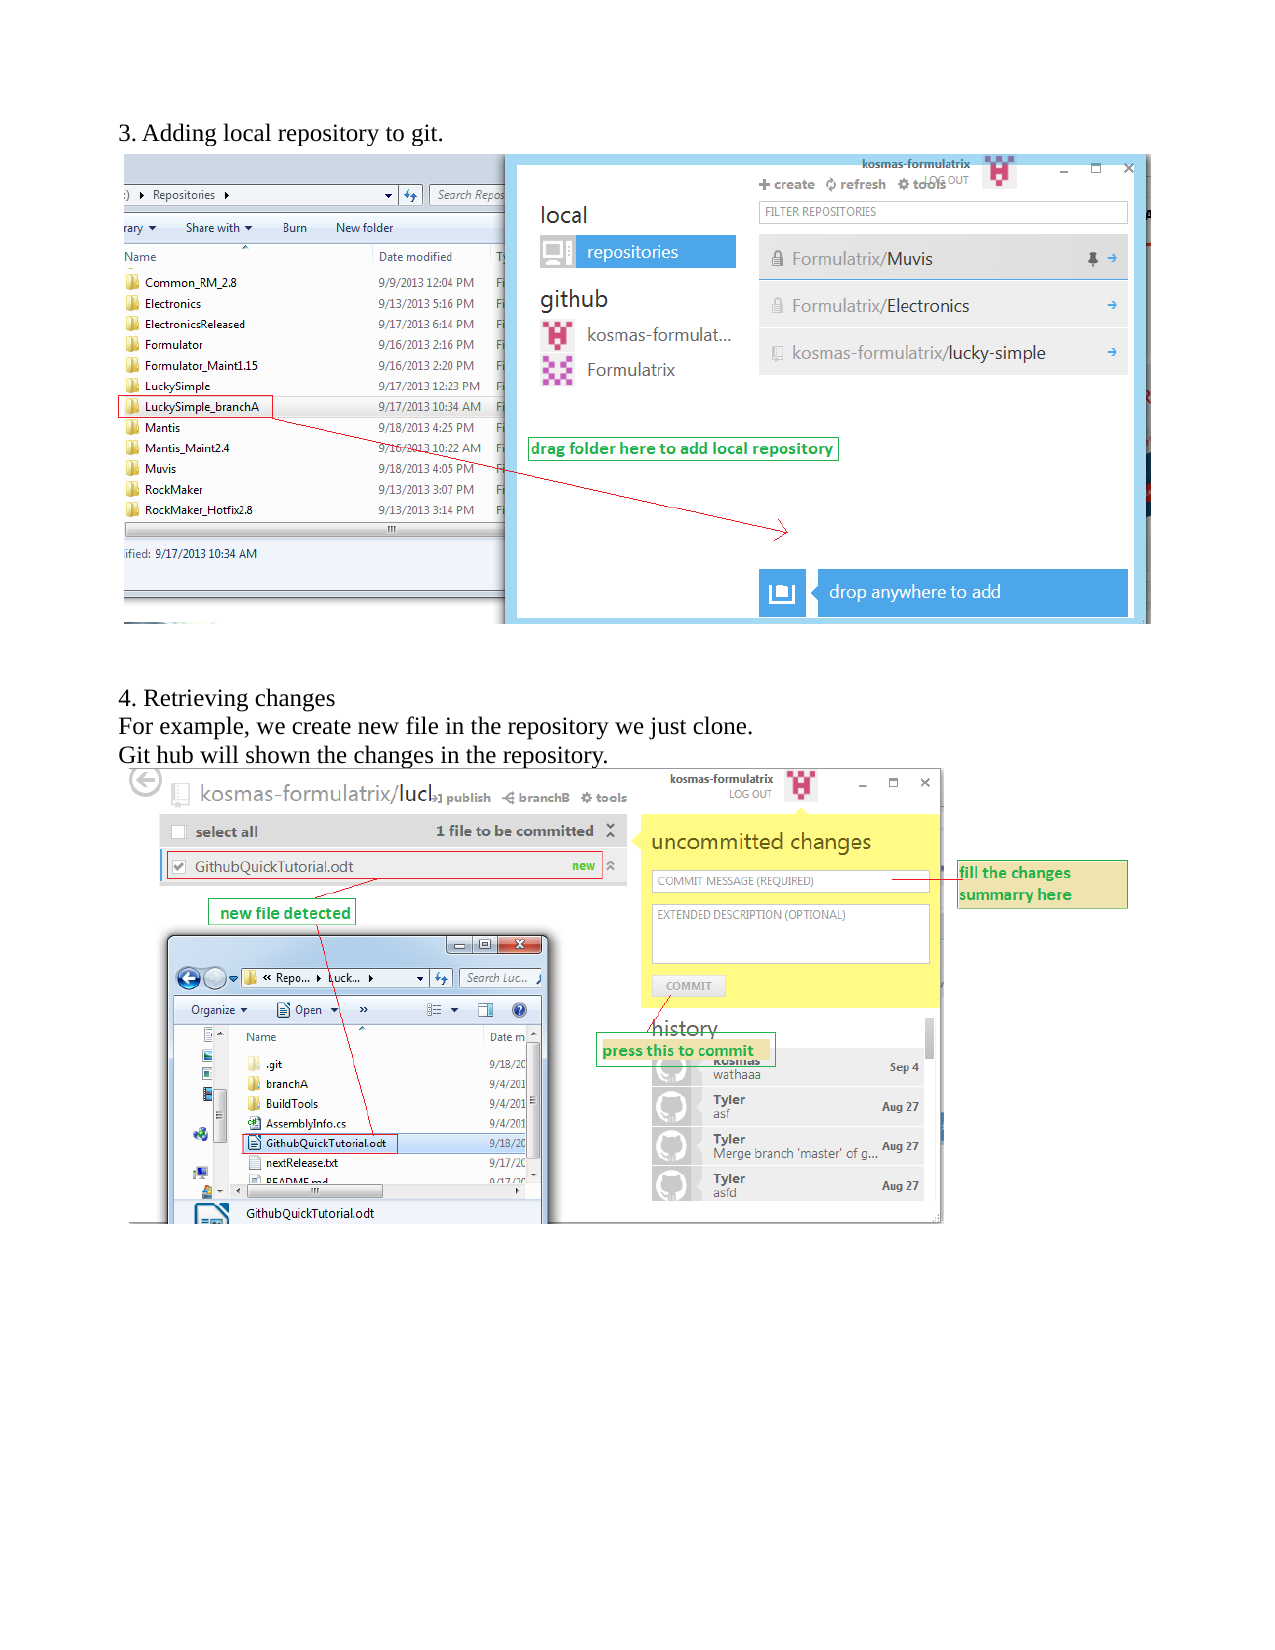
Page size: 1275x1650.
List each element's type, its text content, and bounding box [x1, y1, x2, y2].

text 4. Retrieving changes [118, 683, 1157, 711]
text For example, we create new file in the repository we just clone. [118, 711, 1157, 740]
text 3. Adding local repository to git. [118, 118, 1157, 146]
text Git hub will shown the changes in the repository. [118, 740, 1157, 768]
